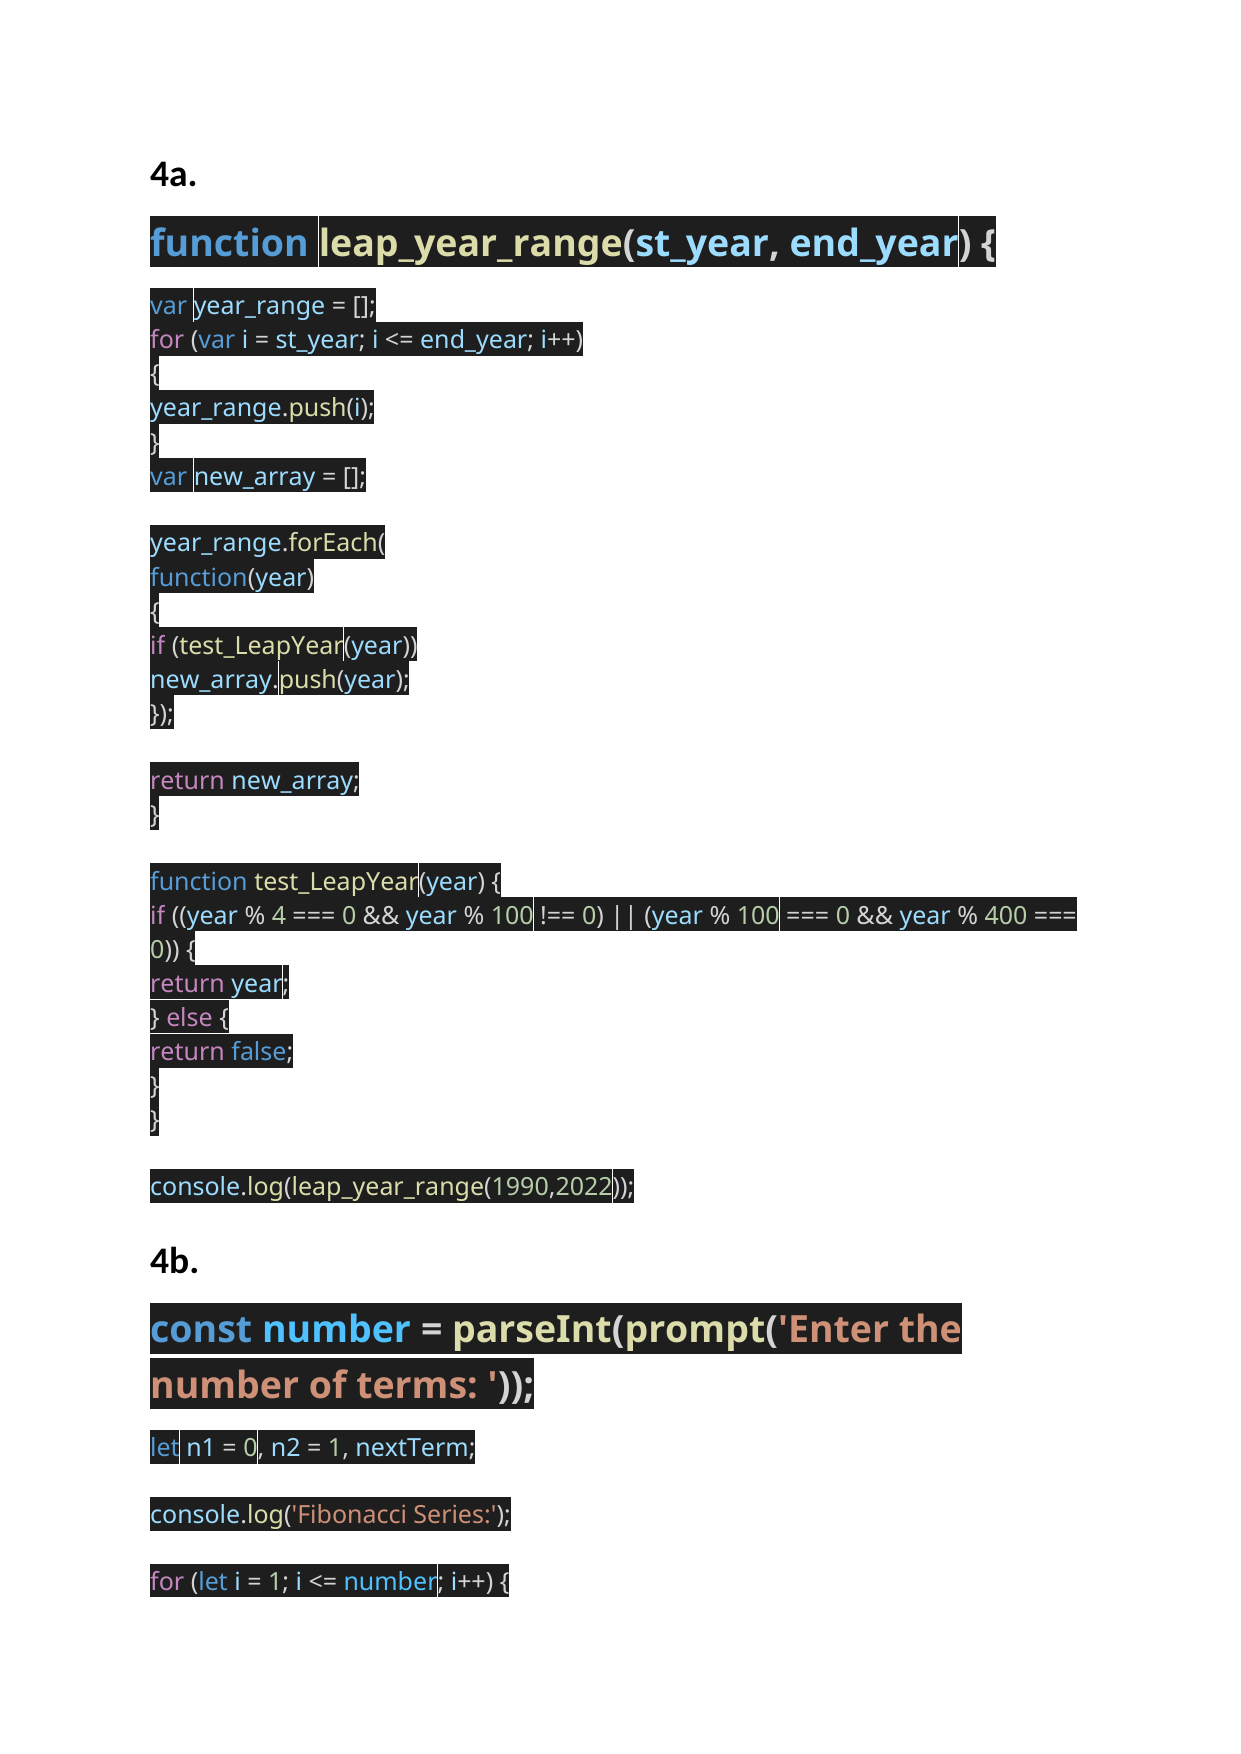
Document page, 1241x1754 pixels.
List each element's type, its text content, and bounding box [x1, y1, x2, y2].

text year_range.push(i); [150, 390, 1090, 424]
text var new_array = []; [150, 458, 1090, 492]
text } [150, 796, 1090, 830]
text } [150, 424, 1090, 458]
text if (test_LeapYear(year)) [150, 627, 1090, 661]
text function test_LeapYear(year) { [150, 863, 1090, 897]
text console.log(leap_year_range(1990,2022)); [150, 1168, 1090, 1203]
text return false; [150, 1033, 1090, 1068]
text return new_array; [150, 762, 1090, 796]
text { [150, 356, 1090, 390]
text } [150, 1102, 1090, 1136]
text 4a. [150, 150, 1090, 196]
text for (let i = 1; i <= number; i++) { [150, 1563, 1090, 1597]
text var year_range = []; [150, 288, 1090, 322]
text return year; [150, 965, 1090, 999]
text function leap_year_range(st_year, end_year) { [150, 216, 1090, 267]
text year_range.forEach( [150, 525, 1090, 559]
text } [150, 1068, 1090, 1102]
text new_array.push(year); [150, 661, 1090, 695]
text } else { [150, 999, 1090, 1033]
text for (var i = st_year; i <= end_year; i++) [150, 322, 1090, 356]
text { [150, 593, 1090, 627]
text function(year) [150, 559, 1090, 593]
text let n1 = 0, n2 = 1, nextTerm; [150, 1430, 1090, 1464]
text 4b. [150, 1237, 1090, 1282]
text console.log('Fibonacci Series:'); [150, 1497, 1090, 1531]
text }); [150, 695, 1090, 729]
text if ((year % 4 === 0 && year % 100 !== 0) || (year % 100 === 0 && year % 400 === 0)) { [150, 897, 1090, 965]
text const number = parseInt(prompt('Enter the number of terms: ')); [150, 1303, 1090, 1409]
